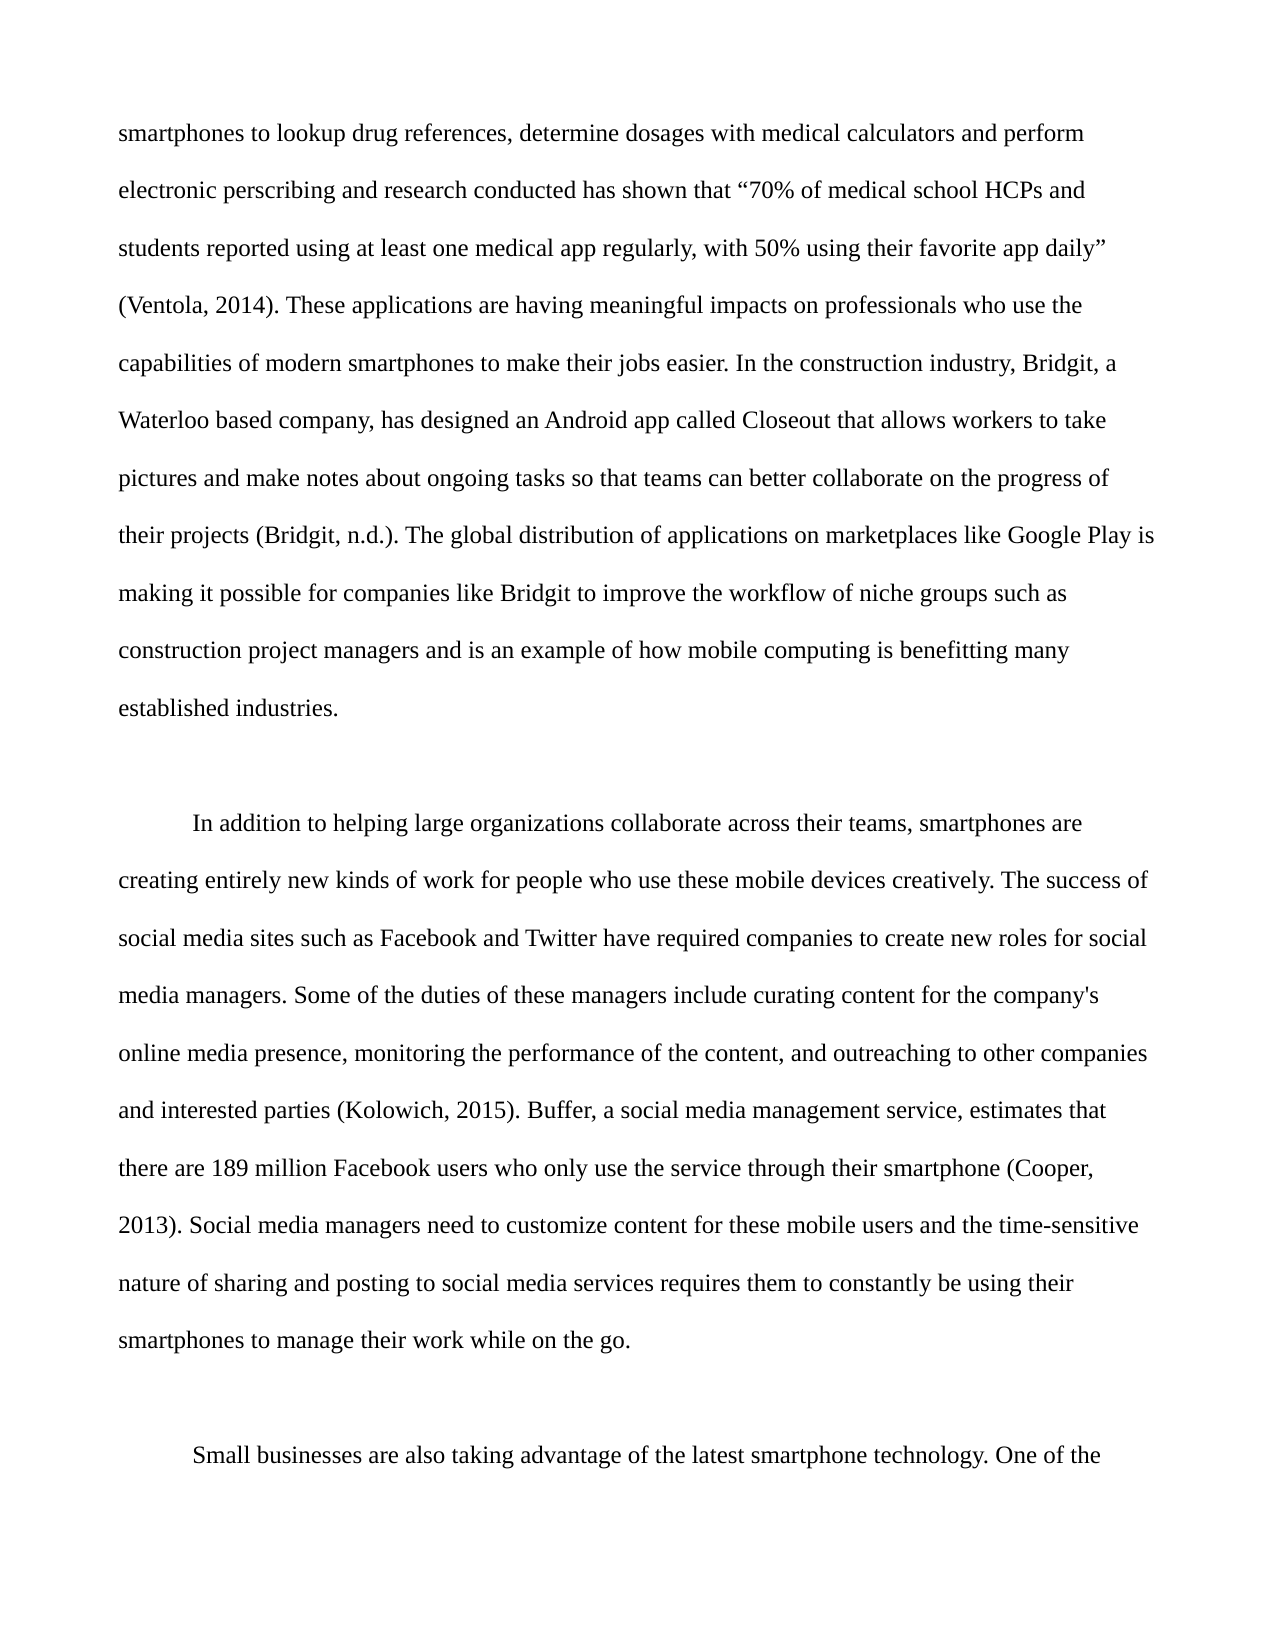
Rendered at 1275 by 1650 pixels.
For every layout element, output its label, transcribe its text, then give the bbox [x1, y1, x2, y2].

text In addition to helping large organizations collaborate across their teams, smartphones are creating entirely new kinds of work for people who use these mobile devices creatively. The success of social media sites such as Facebook and Twitter have required companies to create new roles for social media managers. Some of the duties of these managers include curating content for the company's online media presence, monitoring the performance of the content, and outreaching to other companies and interested parties (Kolowich, 2015). Buffer, a social media management service, estimates that there are 189 million Facebook users who only use the service through their smartphone (Cooper, 2013). Social media managers need to customize content for these mobile users and the time-sensitive nature of sharing and posting to social media services requires them to constantly be using their smartphones to manage their work while on the go. [118, 808, 1157, 1354]
text Small businesses are also taking advantage of the latest smartphone technology. One of the [118, 1441, 1157, 1469]
text smartphones to lookup drug references, determine dosages with medical calculators and perform electronic perscribing and research conducted has shown that “70% of medical school HCPs and students reported using at least one medical app regularly, with 50% using their favorite app daily” (Ventola, 2014). These applications are having meaningful impacts on professionals who use the capabilities of modern smartphones to make their jobs easier. In the construction industry, Bridgit, a Waterloo based company, has designed an Android app called Closeout that allows workers to take pictures and make notes about ongoing tasks so that teams can better collaborate on the progress of their projects (Bridgit, n.d.). The global distribution of applications on marketplaces like Google Play is making it possible for companies like Bridgit to improve the workflow of niche groups such as construction project managers and is an example of how mobile computing is benefitting many established industries. [118, 118, 1157, 722]
